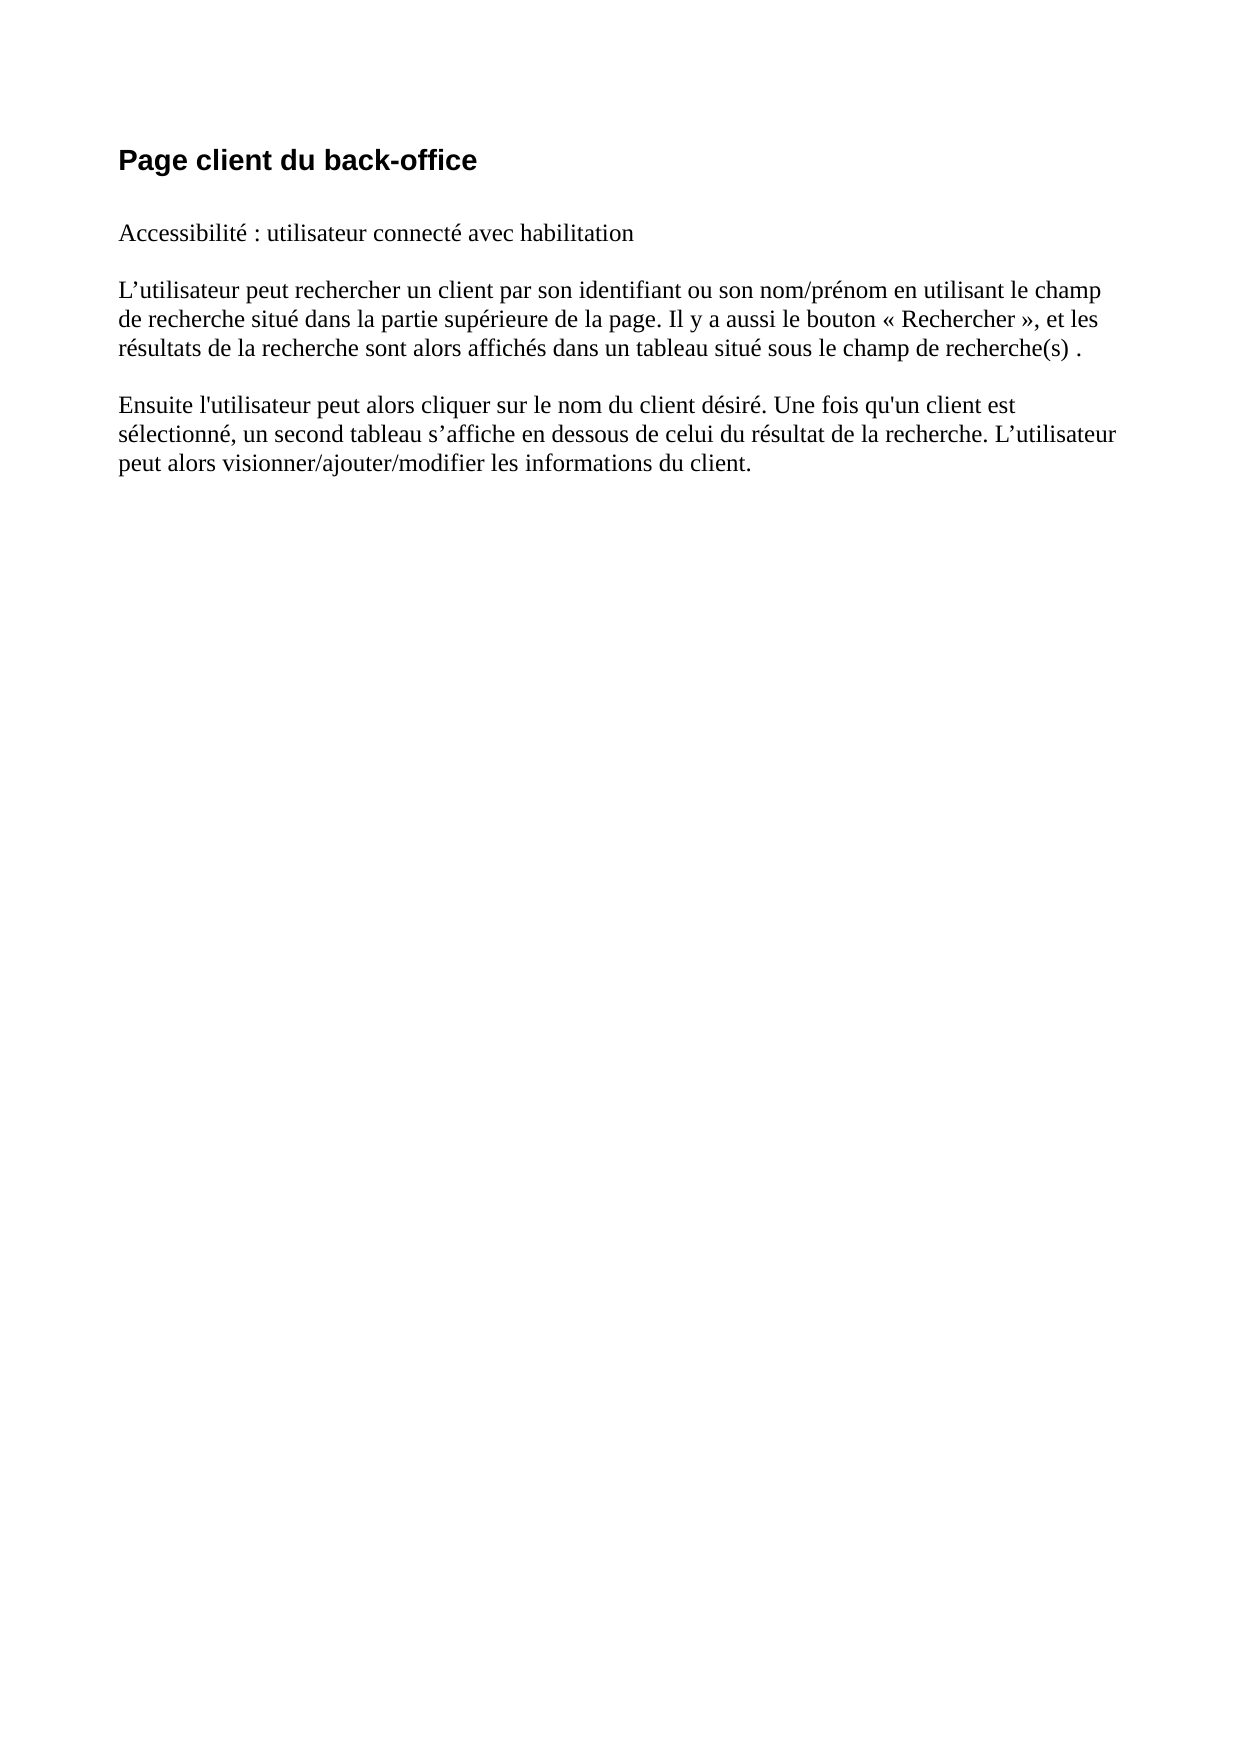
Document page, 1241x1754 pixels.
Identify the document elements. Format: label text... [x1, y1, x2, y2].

text Ensuite l'utilisateur peut alors cliquer sur le nom du client désiré. Une fois qu'un client est sélectionné, un second tableau s’affiche en dessous de celui du résultat de la recherche. L’utilisateur peut alors visionner/ajouter/modifier les informations du client. [118, 390, 1122, 477]
subtitle Page client du back-office [118, 143, 1122, 177]
text Accessibilité : utilisateur connecté avec habilitation [118, 218, 1122, 247]
text L’utilisateur peut rechercher un client par son identifiant ou son nom/prénom en utilisant le champ de recherche situé dans la partie supérieure de la page. Il y a aussi le bouton « Rechercher », et les résultats de la recherche sont alors affichés dans un tableau situé sous le champ de recherche(s) . [118, 275, 1122, 362]
